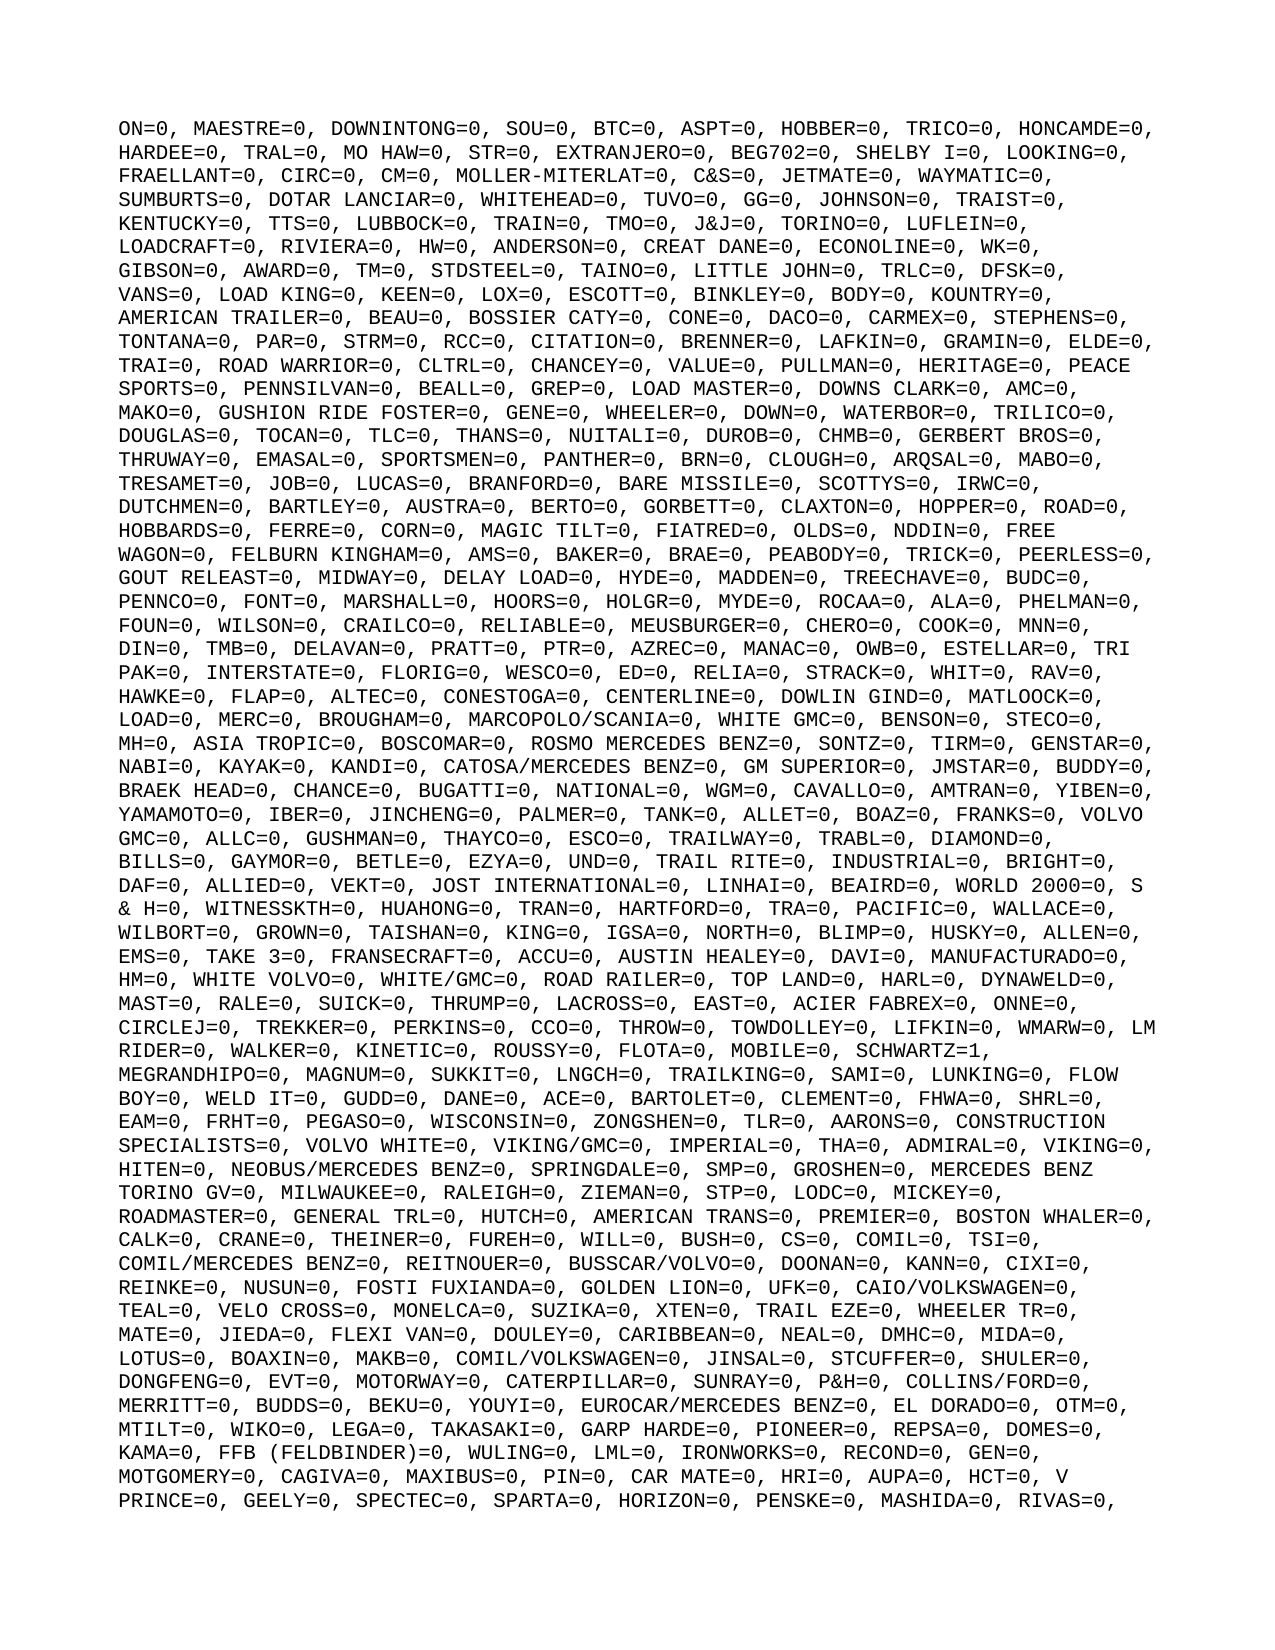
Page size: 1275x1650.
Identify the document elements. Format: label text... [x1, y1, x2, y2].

text ON=0, MAESTRE=0, DOWNINTONG=0, SOU=0, BTC=0, ASPT=0, HOBBER=0, TRICO=0, HONCAMDE=0, HARDEE=0, TRAL=0, MO HAW=0, STR=0, EXTRANJERO=0, BEG702=0, SHELBY I=0, LOOKING=0, FRAELLANT=0, CIRC=0, CM=0, MOLLER-MITERLAT=0, C&S=0, JETMATE=0, WAYMATIC=0, SUMBURTS=0, DOTAR LANCIAR=0, WHITEHEAD=0, TUVO=0, GG=0, JOHNSON=0, TRAIST=0, KENTUCKY=0, TTS=0, LUBBOCK=0, TRAIN=0, TMO=0, J&J=0, TORINO=0, LUFLEIN=0, LOADCRAFT=0, RIVIERA=0, HW=0, ANDERSON=0, CREAT DANE=0, ECONOLINE=0, WK=0, GIBSON=0, AWARD=0, TM=0, STDSTEEL=0, TAINO=0, LITTLE JOHN=0, TRLC=0, DFSK=0, VANS=0, LOAD KING=0, KEEN=0, LOX=0, ESCOTT=0, BINKLEY=0, BODY=0, KOUNTRY=0, AMERICAN TRAILER=0, BEAU=0, BOSSIER CATY=0, CONE=0, DACO=0, CARMEX=0, STEPHENS=0, TONTANA=0, PAR=0, STRM=0, RCC=0, CITATION=0, BRENNER=0, LAFKIN=0, GRAMIN=0, ELDE=0, TRAI=0, ROAD WARRIOR=0, CLTRL=0, CHANCEY=0, VALUE=0, PULLMAN=0, HERITAGE=0, PEACE SPORTS=0, PENNSILVAN=0, BEALL=0, GREP=0, LOAD MASTER=0, DOWNS CLARK=0, AMC=0, MAKO=0, GUSHION RIDE FOSTER=0, GENE=0, WHEELER=0, DOWN=0, WATERBOR=0, TRILICO=0, DOUGLAS=0, TOCAN=0, TLC=0, THANS=0, NUITALI=0, DUROB=0, CHMB=0, GERBERT BROS=0, THRUWAY=0, EMASAL=0, SPORTSMEN=0, PANTHER=0, BRN=0, CLOUGH=0, ARQSAL=0, MABO=0, TRESAMET=0, JOB=0, LUCAS=0, BRANFORD=0, BARE MISSILE=0, SCOTTYS=0, IRWC=0, DUTCHMEN=0, BARTLEY=0, AUSTRA=0, BERTO=0, GORBETT=0, CLAXTON=0, HOPPER=0, ROAD=0, HOBBARDS=0, FERRE=0, CORN=0, MAGIC TILT=0, FIATRED=0, OLDS=0, NDDIN=0, FREE WAGON=0, FELBURN KINGHAM=0, AMS=0, BAKER=0, BRAE=0, PEABODY=0, TRICK=0, PEERLESS=0, GOUT RELEAST=0, MIDWAY=0, DELAY LOAD=0, HYDE=0, MADDEN=0, TREECHAVE=0, BUDC=0, PENNCO=0, FONT=0, MARSHALL=0, HOORS=0, HOLGR=0, MYDE=0, ROCAA=0, ALA=0, PHELMAN=0, FOUN=0, WILSON=0, CRAILCO=0, RELIABLE=0, MEUSBURGER=0, CHERO=0, COOK=0, MNN=0, DIN=0, TMB=0, DELAVAN=0, PRATT=0, PTR=0, AZREC=0, MANAC=0, OWB=0, ESTELLAR=0, TRI PAK=0, INTERSTATE=0, FLORIG=0, WESCO=0, ED=0, RELIA=0, STRACK=0, WHIT=0, RAV=0, HAWKE=0, FLAP=0, ALTEC=0, CONESTOGA=0, CENTERLINE=0, DOWLIN GIND=0, MATLOOCK=0, LOAD=0, MERC=0, BROUGHAM=0, MARCOPOLO/SCANIA=0, WHITE GMC=0, BENSON=0, STECO=0, MH=0, ASIA TROPIC=0, BOSCOMAR=0, ROSMO MERCEDES BENZ=0, SONTZ=0, TIRM=0, GENSTAR=0, NABI=0, KAYAK=0, KANDI=0, CATOSA/MERCEDES BENZ=0, GM SUPERIOR=0, JMSTAR=0, BUDDY=0, BRAEK HEAD=0, CHANCE=0, BUGATTI=0, NATIONAL=0, WGM=0, CAVALLO=0, AMTRAN=0, YIBEN=0, YAMAMOTO=0, IBER=0, JINCHENG=0, PALMER=0, TANK=0, ALLET=0, BOAZ=0, FRANKS=0, VOLVO GMC=0, ALLC=0, GUSHMAN=0, THAYCO=0, ESCO=0, TRAILWAY=0, TRABL=0, DIAMOND=0, BILLS=0, GAYMOR=0, BETLE=0, EZYA=0, UND=0, TRAIL RITE=0, INDUSTRIAL=0, BRIGHT=0, DAF=0, ALLIED=0, VEKT=0, JOST INTERNATIONAL=0, LINHAI=0, BEAIRD=0, WORLD 2000=0, S & H=0, WITNESSKTH=0, HUAHONG=0, TRAN=0, HARTFORD=0, TRA=0, PACIFIC=0, WALLACE=0, WILBORT=0, GROWN=0, TAISHAN=0, KING=0, IGSA=0, NORTH=0, BLIMP=0, HUSKY=0, ALLEN=0, EMS=0, TAKE 3=0, FRANSECRAFT=0, ACCU=0, AUSTIN HEALEY=0, DAVI=0, MANUFACTURADO=0, HM=0, WHITE VOLVO=0, WHITE/GMC=0, ROAD RAILER=0, TOP LAND=0, HARL=0, DYNAWELD=0, MAST=0, RALE=0, SUICK=0, THRUMP=0, LACROSS=0, EAST=0, ACIER FABREX=0, ONNE=0, CIRCLEJ=0, TREKKER=0, PERKINS=0, CCO=0, THROW=0, TOWDOLLEY=0, LIFKIN=0, WMARW=0, LM RIDER=0, WALKER=0, KINETIC=0, ROUSSY=0, FLOTA=0, MOBILE=0, SCHWARTZ=1, MEGRANDHIPO=0, MAGNUM=0, SUKKIT=0, LNGCH=0, TRAILKING=0, SAMI=0, LUNKING=0, FLOW BOY=0, WELD IT=0, GUDD=0, DANE=0, ACE=0, BARTOLET=0, CLEMENT=0, FHWA=0, SHRL=0, EAM=0, FRHT=0, PEGASO=0, WISCONSIN=0, ZONGSHEN=0, TLR=0, AARONS=0, CONSTRUCTION SPECIALISTS=0, VOLVO WHITE=0, VIKING/GMC=0, IMPERIAL=0, THA=0, ADMIRAL=0, VIKING=0, HITEN=0, NEOBUS/MERCEDES BENZ=0, SPRINGDALE=0, SMP=0, GROSHEN=0, MERCEDES BENZ TORINO GV=0, MILWAUKEE=0, RALEIGH=0, ZIEMAN=0, STP=0, LODC=0, MICKEY=0, ROADMASTER=0, GENERAL TRL=0, HUTCH=0, AMERICAN TRANS=0, PREMIER=0, BOSTON WHALER=0, CALK=0, CRANE=0, THEINER=0, FUREH=0, WILL=0, BUSH=0, CS=0, COMIL=0, TSI=0, COMIL/MERCEDES BENZ=0, REITNOUER=0, BUSSCAR/VOLVO=0, DOONAN=0, KANN=0, CIXI=0, REINKE=0, NUSUN=0, FOSTI FUXIANDA=0, GOLDEN LION=0, UFK=0, CAIO/VOLKSWAGEN=0, TEAL=0, VELO CROSS=0, MONELCA=0, SUZIKA=0, XTEN=0, TRAIL EZE=0, WHEELER TR=0, MATE=0, JIEDA=0, FLEXI VAN=0, DOULEY=0, CARIBBEAN=0, NEAL=0, DMHC=0, MIDA=0, LOTUS=0, BOAXIN=0, MAKB=0, COMIL/VOLKSWAGEN=0, JINSAL=0, STCUFFER=0, SHULER=0, DONGFENG=0, EVT=0, MOTORWAY=0, CATERPILLAR=0, SUNRAY=0, P&H=0, COLLINS/FORD=0, MERRITT=0, BUDDS=0, BEKU=0, YOUYI=0, EUROCAR/MERCEDES BENZ=0, EL DORADO=0, OTM=0, MTILT=0, WIKO=0, LEGA=0, TAKASAKI=0, GARP HARDE=0, PIONEER=0, REPSA=0, DOMES=0, KAMA=0, FFB (FELDBINDER)=0, WULING=0, LML=0, IRONWORKS=0, RECOND=0, GEN=0, MOTGOMERY=0, CAGIVA=0, MAXIBUS=0, PIN=0, CAR MATE=0, HRI=0, AUPA=0, HCT=0, V PRINCE=0, GEELY=0, SPECTEC=0, SPARTA=0, HORIZON=0, PENSKE=0, MASHIDA=0, RIVAS=0, [118, 118, 1157, 1513]
